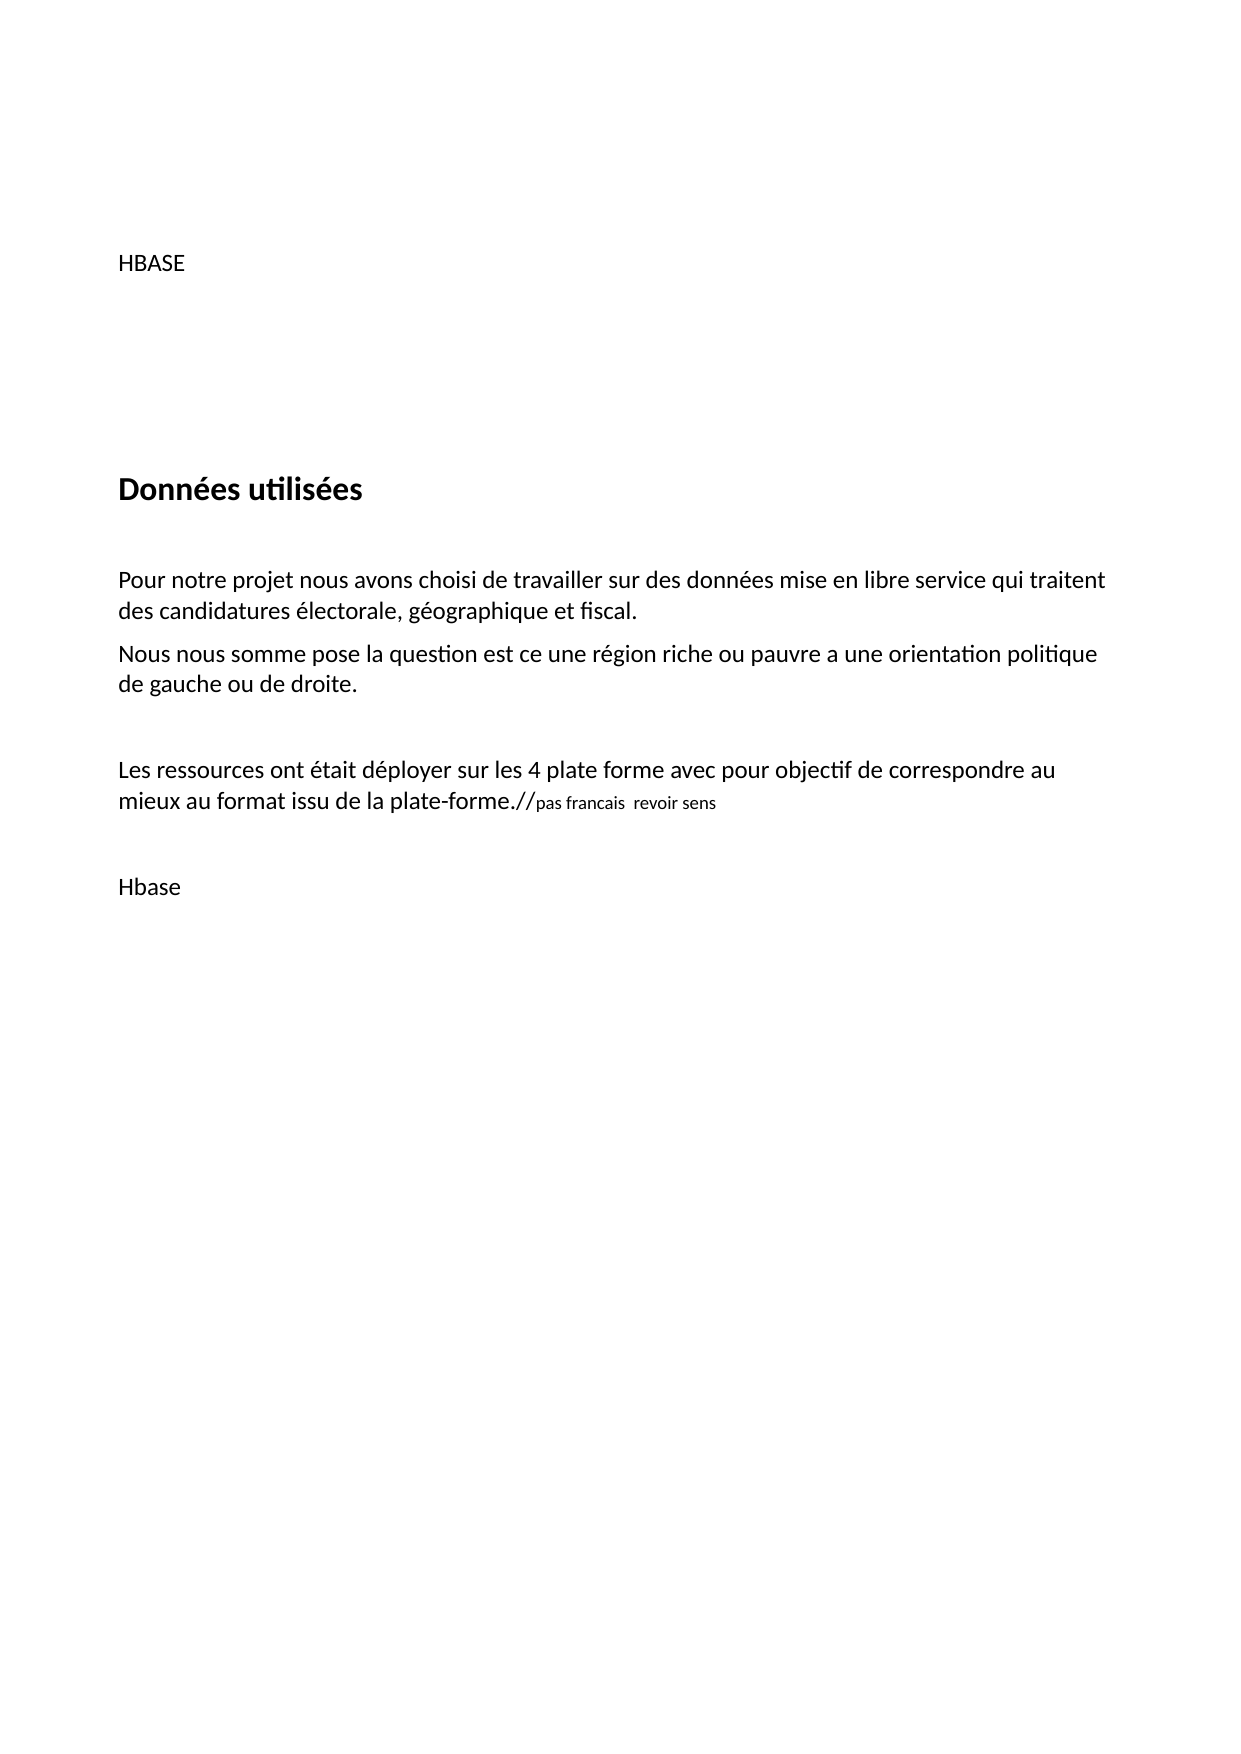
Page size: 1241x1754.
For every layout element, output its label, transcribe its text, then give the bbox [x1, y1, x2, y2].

text Pour notre projet nous avons choisi de travailler sur des données mise en libre service qui traitent des candidatures électorale, géographique et fiscal. [118, 564, 1122, 625]
text Les ressources ont était déployer sur les 4 plate forme avec pour objectif de correspondre au mieux au format issu de la plate-forme.//pas francais revoir sens [118, 754, 1122, 815]
text Nous nous somme pose la question est ce une région riche ou pauvre a une orientation politique de gauche ou de droite. [118, 638, 1122, 699]
subtitle Données utilisées [118, 468, 1122, 509]
text Hbase [118, 871, 1122, 901]
text HBASE [118, 247, 1122, 278]
